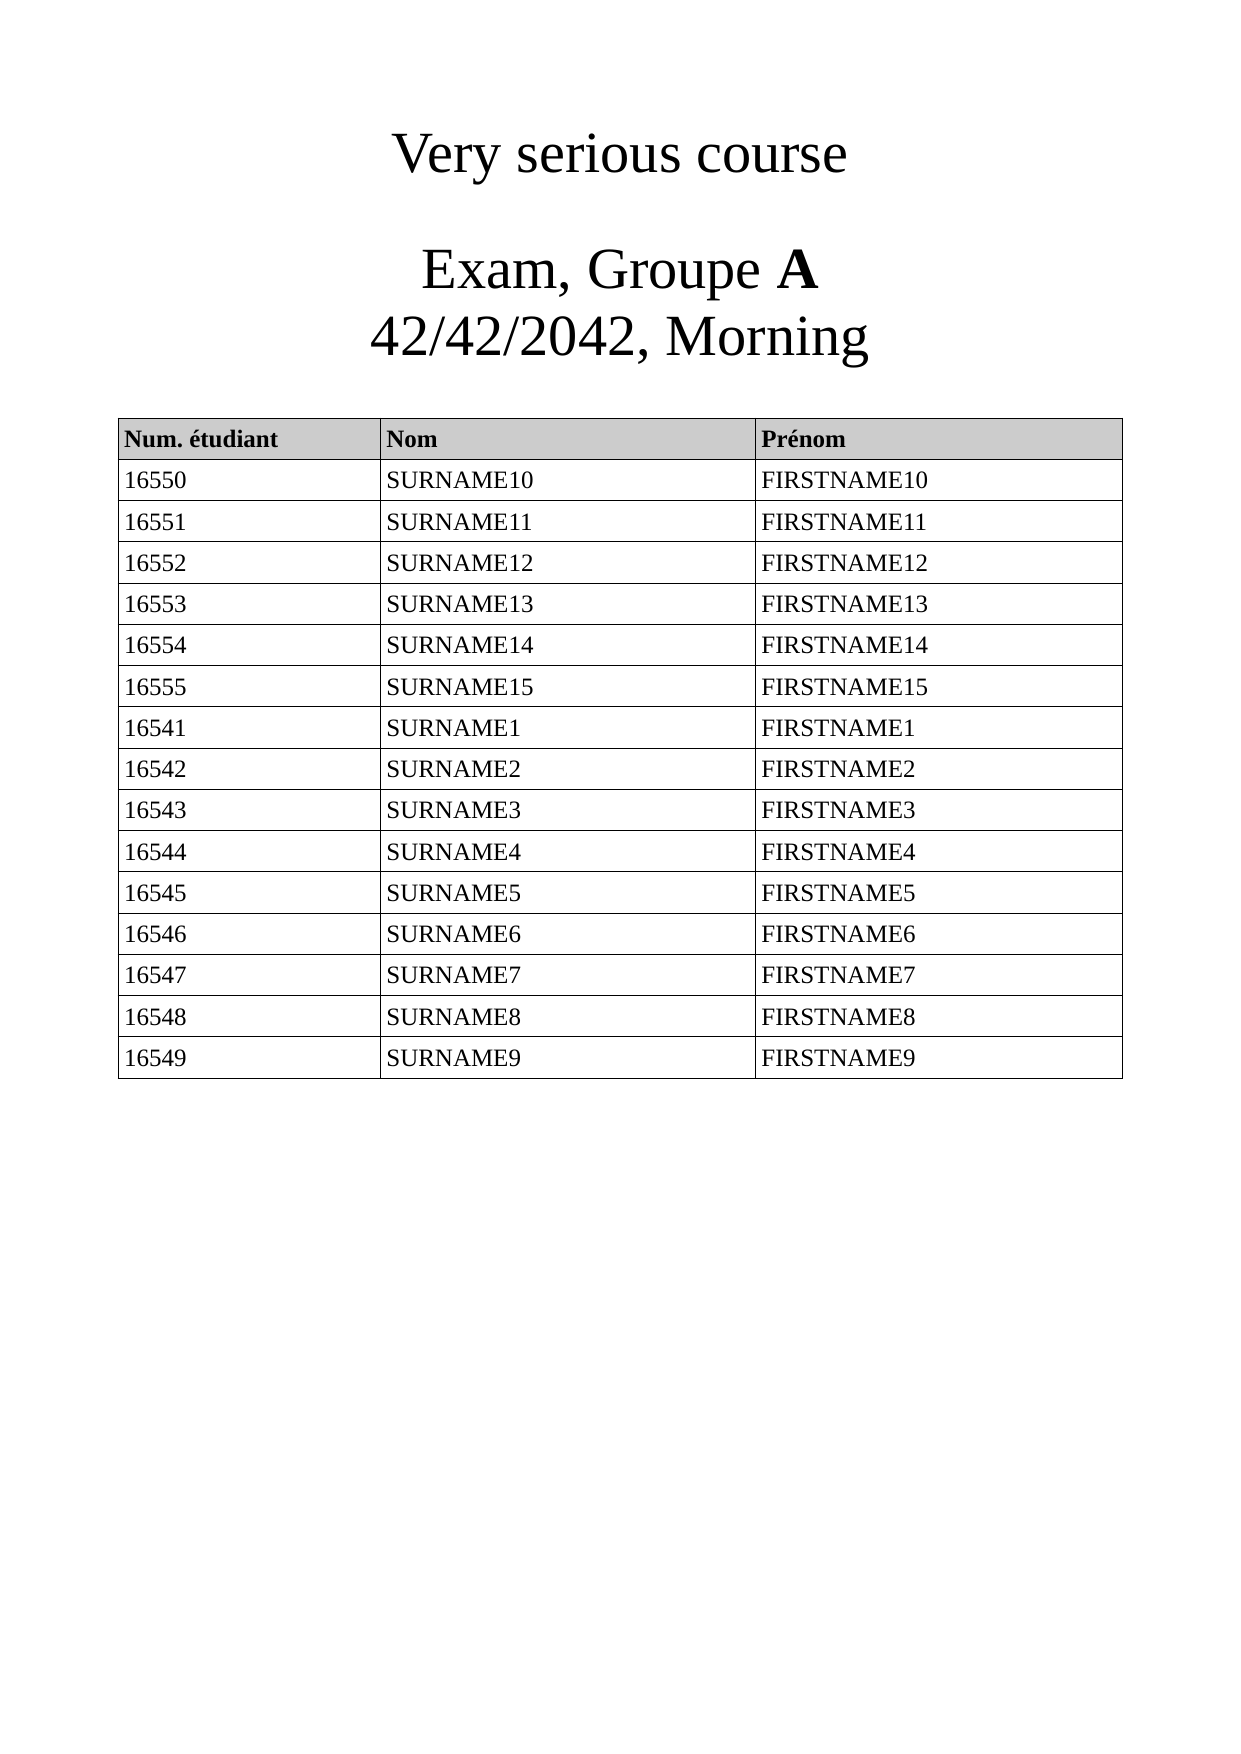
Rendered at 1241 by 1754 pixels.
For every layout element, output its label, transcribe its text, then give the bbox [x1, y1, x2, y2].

table_cell SURNAME1 [381, 707, 755, 747]
table_cell 16547 [119, 955, 380, 995]
table_cell 16541 [119, 707, 380, 747]
table_cell FIRSTNAME7 [756, 955, 1122, 995]
table_cell FIRSTNAME8 [756, 996, 1122, 1036]
table_cell 16549 [119, 1037, 380, 1077]
table_cell 16550 [119, 460, 380, 500]
table_cell 16555 [119, 666, 380, 706]
table_cell SURNAME3 [381, 790, 755, 830]
table_cell SURNAME8 [381, 996, 755, 1036]
table_cell SURNAME15 [381, 666, 755, 706]
table_cell FIRSTNAME2 [756, 749, 1122, 789]
table_cell SURNAME13 [381, 584, 755, 624]
table_cell 16542 [119, 749, 380, 789]
table_cell SURNAME14 [381, 625, 755, 665]
table_cell 16548 [119, 996, 380, 1036]
table_cell SURNAME6 [381, 914, 755, 954]
text Exam, Groupe A [118, 234, 1122, 301]
table_cell SURNAME10 [381, 460, 755, 500]
table_cell FIRSTNAME9 [756, 1037, 1122, 1077]
text 42/42/2042, Morning [118, 301, 1122, 368]
table_cell 16546 [119, 914, 380, 954]
table_cell 16553 [119, 584, 380, 624]
table_cell 16552 [119, 542, 380, 582]
table_cell SURNAME4 [381, 831, 755, 871]
table_cell 16543 [119, 790, 380, 830]
table_cell 16554 [119, 625, 380, 665]
table_cell FIRSTNAME6 [756, 914, 1122, 954]
table_cell 16544 [119, 831, 380, 871]
table_cell FIRSTNAME4 [756, 831, 1122, 871]
text Very serious course [118, 118, 1122, 185]
table_cell SURNAME12 [381, 542, 755, 582]
table_cell 16551 [119, 501, 380, 541]
table_cell SURNAME7 [381, 955, 755, 995]
table_cell 16545 [119, 872, 380, 912]
table_cell SURNAME9 [381, 1037, 755, 1077]
table_cell FIRSTNAME15 [756, 666, 1122, 706]
table_header Num. étudiant [119, 419, 380, 459]
table_cell FIRSTNAME12 [756, 542, 1122, 582]
table_cell SURNAME11 [381, 501, 755, 541]
table_cell FIRSTNAME10 [756, 460, 1122, 500]
table_cell SURNAME2 [381, 749, 755, 789]
table_cell FIRSTNAME13 [756, 584, 1122, 624]
table_cell FIRSTNAME1 [756, 707, 1122, 747]
table_cell FIRSTNAME3 [756, 790, 1122, 830]
table_cell SURNAME5 [381, 872, 755, 912]
table_cell FIRSTNAME5 [756, 872, 1122, 912]
table_cell FIRSTNAME11 [756, 501, 1122, 541]
table_header Nom [381, 419, 755, 459]
table_cell FIRSTNAME14 [756, 625, 1122, 665]
table_header Prénom [756, 419, 1122, 459]
